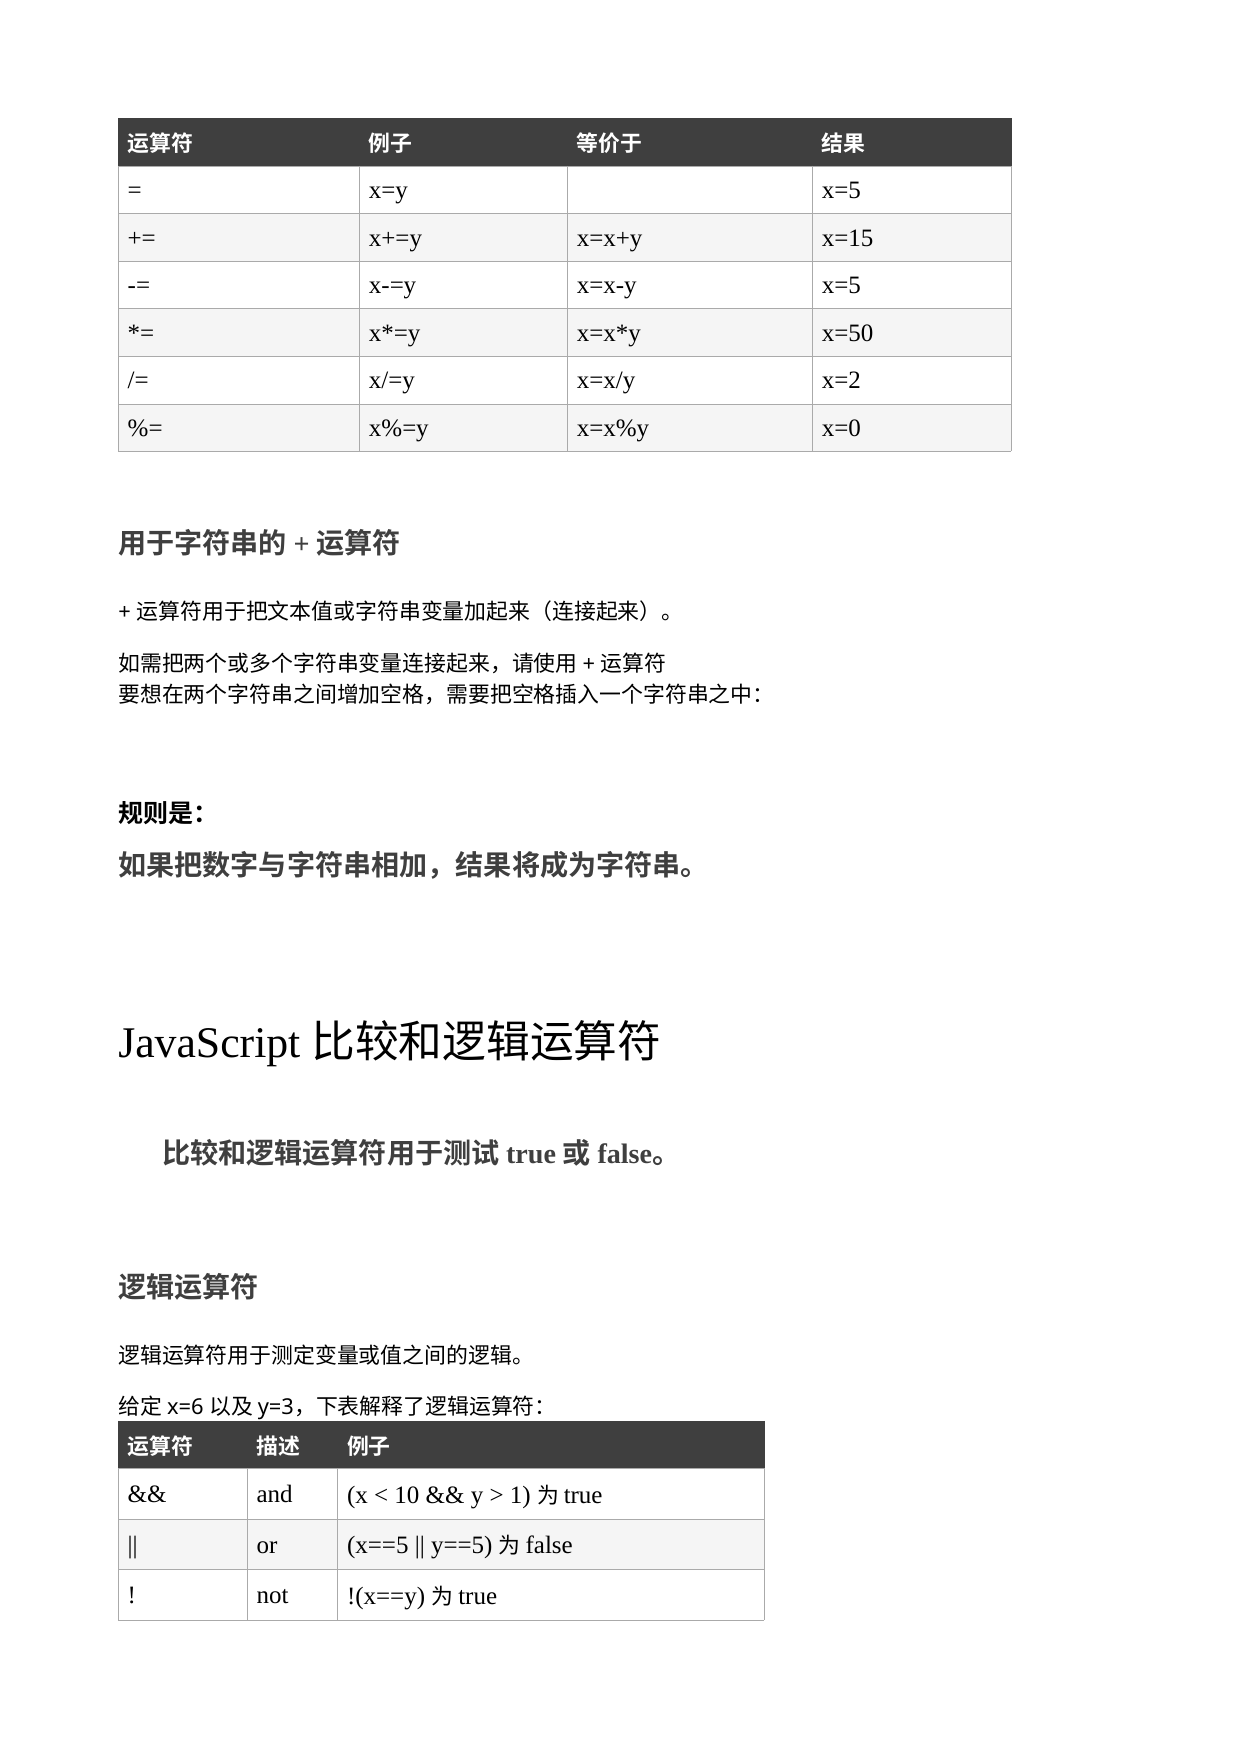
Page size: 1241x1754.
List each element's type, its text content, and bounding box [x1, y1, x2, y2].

table_header 例子 [360, 119, 567, 166]
table_header 结果 [813, 119, 1011, 166]
table_cell (x==5 || y==5) 为 false [338, 1520, 764, 1569]
table_cell x=x/y [568, 357, 812, 403]
table_cell x/=y [360, 357, 567, 403]
table_cell not [248, 1570, 337, 1620]
table_header 运算符 [119, 1422, 247, 1468]
table_cell x=5 [813, 167, 1011, 213]
table_header 描述 [248, 1422, 337, 1468]
table_header 等价于 [568, 119, 812, 166]
table_cell ! [119, 1570, 247, 1620]
table_cell x=x*y [568, 309, 812, 356]
table_cell = [119, 167, 359, 213]
text 给定 x=6 以及 y=3，下表解释了逻辑运算符： [118, 1388, 1122, 1421]
text + 运算符用于把文本值或字符串变量加起来（连接起来）。 [118, 593, 1122, 626]
table_cell x=5 [813, 262, 1011, 308]
text 比较和逻辑运算符用于测试 true 或 false。 [118, 1131, 1122, 1172]
subtitle 逻辑运算符 [118, 1264, 1122, 1305]
table_cell or [248, 1520, 337, 1569]
table_cell x=15 [813, 214, 1011, 261]
table_cell x+=y [360, 214, 567, 261]
text 要想在两个字符串之间增加空格，需要把空格插入一个字符串之中： [118, 677, 1122, 709]
subtitle 用于字符串的 + 运算符 [118, 521, 1122, 562]
table_cell x=x+y [568, 214, 812, 261]
subtitle JavaScript 比较和逻辑运算符 [118, 1006, 1122, 1069]
table_cell [568, 167, 812, 213]
table_cell x=2 [813, 357, 1011, 403]
table_cell && [119, 1469, 247, 1519]
text 逻辑运算符用于测定变量或值之间的逻辑。 [118, 1336, 1122, 1369]
table_header 运算符 [119, 119, 359, 166]
table_cell x%=y [360, 405, 567, 451]
table_cell %= [119, 405, 359, 451]
subtitle 规则是： [118, 794, 1122, 830]
table_cell (x < 10 && y > 1) 为 true [338, 1469, 764, 1519]
table_cell x=x%y [568, 405, 812, 451]
table_cell x-=y [360, 262, 567, 308]
table_cell x=x-y [568, 262, 812, 308]
table_cell x=0 [813, 405, 1011, 451]
table_header 例子 [338, 1422, 764, 1468]
text 如需把两个或多个字符串变量连接起来，请使用 + 运算符 [118, 645, 1122, 677]
table_cell /= [119, 357, 359, 403]
table_cell *= [119, 309, 359, 356]
table_cell x*=y [360, 309, 567, 356]
table_cell and [248, 1469, 337, 1519]
table_cell x=50 [813, 309, 1011, 356]
table_cell x=y [360, 167, 567, 213]
text 如果把数字与字符串相加，结果将成为字符串。 [118, 842, 1122, 883]
table_cell !(x==y) 为 true [338, 1570, 764, 1620]
table_cell -= [119, 262, 359, 308]
table_cell || [119, 1520, 247, 1569]
table_cell += [119, 214, 359, 261]
